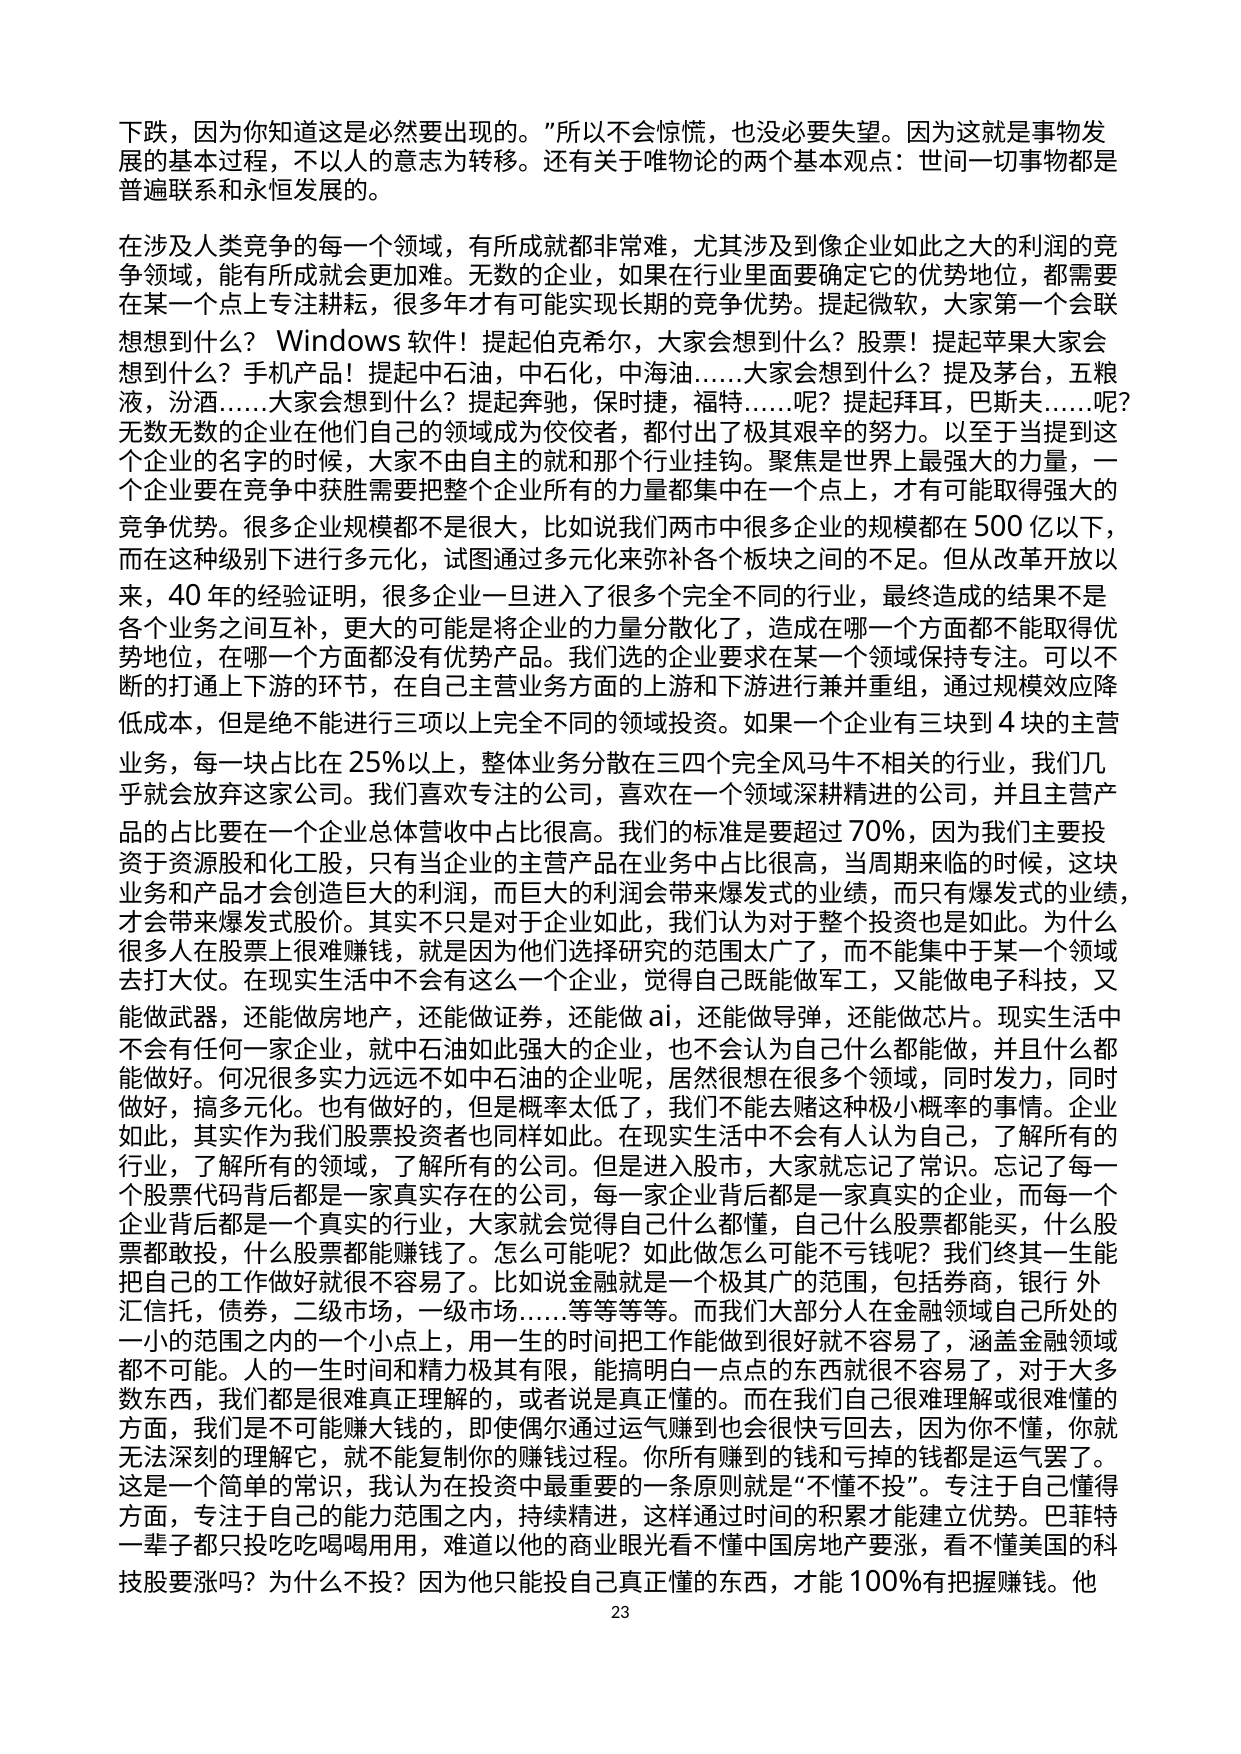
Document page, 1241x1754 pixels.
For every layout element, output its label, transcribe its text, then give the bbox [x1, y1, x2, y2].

text 在涉及人类竞争的每一个领域，有所成就都非常难，尤其涉及到像企业如此之大的利润的竞争领域，能有所成就会更加难。无数的企业，如果在行业里面要确定它的优势地位，都需要在某一个点上专注耕耘，很多年才有可能实现长期的竞争优势。提起微软，大家第一个会联想想到什么？ Windows软件！提起伯克希尔，大家会想到什么？股票！提起苹果大家会想到什么？手机产品！提起中石油，中石化，中海油……大家会想到什么？提及茅台，五粮液，汾酒……大家会想到什么？提起奔驰，保时捷，福特……呢？提起拜耳，巴斯夫……呢？无数无数的企业在他们自己的领域成为佼佼者，都付出了极其艰辛的努力。以至于当提到这个企业的名字的时候，大家不由自主的就和那个行业挂钩。聚焦是世界上最强大的力量，一个企业要在竞争中获胜需要把整个企业所有的力量都集中在一个点上，才有可能取得强大的竞争优势。很多企业规模都不是很大，比如说我们两市中很多企业的规模都在500亿以下，而在这种级别下进行多元化，试图通过多元化来弥补各个板块之间的不足。但从改革开放以来，40年的经验证明，很多企业一旦进入了很多个完全不同的行业，最终造成的结果不是各个业务之间互补，更大的可能是将企业的力量分散化了，造成在哪一个方面都不能取得优势地位，在哪一个方面都没有优势产品。我们选的企业要求在某一个领域保持专注。可以不断的打通上下游的环节，在自己主营业务方面的上游和下游进行兼并重组，通过规模效应降低成本，但是绝不能进行三项以上完全不同的领域投资。如果一个企业有三块到4块的主营业务，每一块占比在25%以上，整体业务分散在三四个完全风马牛不相关的行业，我们几乎就会放弃这家公司。我们喜欢专注的公司，喜欢在一个领域深耕精进的公司，并且主营产品的占比要在一个企业总体营收中占比很高。我们的标准是要超过70%，因为我们主要投资于资源股和化工股，只有当企业的主营产品在业务中占比很高，当周期来临的时候，这块业务和产品才会创造巨大的利润，而巨大的利润会带来爆发式的业绩，而只有爆发式的业绩，才会带来爆发式股价。其实不只是对于企业如此，我们认为对于整个投资也是如此。为什么很多人在股票上很难赚钱，就是因为他们选择研究的范围太广了，而不能集中于某一个领域去打大仗。在现实生活中不会有这么一个企业，觉得自己既能做军工，又能做电子科技，又能做武器，还能做房地产，还能做证券，还能做ai，还能做导弹，还能做芯片。现实生活中不会有任何一家企业，就中石油如此强大的企业，也不会认为自己什么都能做，并且什么都能做好。何况很多实力远远不如中石油的企业呢，居然很想在很多个领域，同时发力，同时做好，搞多元化。也有做好的，但是概率太低了，我们不能去赌这种极小概率的事情。企业如此，其实作为我们股票投资者也同样如此。在现实生活中不会有人认为自己，了解所有的行业，了解所有的领域，了解所有的公司。但是进入股市，大家就忘记了常识。忘记了每一个股票代码背后都是一家真实存在的公司，每一家企业背后都是一家真实的企业，而每一个企业背后都是一个真实的行业，大家就会觉得自己什么都懂，自己什么股票都能买，什么股票都敢投，什么股票都能赚钱了。怎么可能呢？如此做怎么可能不亏钱呢？我们终其一生能把自己的工作做好就很不容易了。比如说金融就是一个极其广的范围，包括券商，银行 外汇信托，债券，二级市场，一级市场……等等等等。而我们大部分人在金融领域自己所处的一小的范围之内的一个小点上，用一生的时间把工作能做到很好就不容易了，涵盖金融领域都不可能。人的一生时间和精力极其有限，能搞明白一点点的东西就很不容易了，对于大多数东西，我们都是很难真正理解的，或者说是真正懂的。而在我们自己很难理解或很难懂的方面，我们是不可能赚大钱的，即使偶尔通过运气赚到也会很快亏回去，因为你不懂，你就无法深刻的理解它，就不能复制你的赚钱过程。你所有赚到的钱和亏掉的钱都是运气罢了。这是一个简单的常识，我认为在投资中最重要的一条原则就是“不懂不投”。专注于自己懂得方面，专注于自己的能力范围之内，持续精进，这样通过时间的积累才能建立优势。巴菲特一辈子都只投吃吃喝喝用用，难道以他的商业眼光看不懂中国房地产要涨，看不懂美国的科技股要涨吗？为什么不投？因为他只能投自己真正懂的东西，才能100%有把握赚钱。他只投那些专注的公司，包括他自己投资的风格也是在很少的领域内专注。我们很多人在股票上投资失败亏钱一个很大的原因，就是去投了大量自己根本不懂的东西。对于自己不懂的东西，我们既不知道它到底便宜还是贵，也不知道它将来会涨到什么地方，或者跌到什么地方去。因为不懂，所以我们的投资行为，是在做了自己能力范围之外的事情，在做在自己能力范围之外的判断。在自己能力范围之内做判断，胜率就会极大的降低，和赌大小区别不大，安能不败？社会中企业也是如此，如果一个企业把主营业务分散到了3~4项完全不同的行业中，也会和个人把钱分散到了很多不懂的股票中亏钱一样，长期下来很有可能把整个企业全部拖垮，最终这个企业变成碌碌无为无为的企业，以至于最终被市场淘汰掉。另一种可能就是企业在某一个方面是赚钱的，但是在另两个方面可能是亏钱的，最终导致将一方面赚的钱用于弥补其他业务亏损，这样的话，很难确定他的业绩爆发到何种程度，因为这就多了更多的估值的不可预测性。这就如物理中，一个小球的运动是极其简单的，两个小球的运动也是可以计算的，但如果三个小球的运动就会极度复杂。一个企业过多的涉足了自己完全没有优势和互不相干的领域，就跟牵动着好几个小球同时运动一样，最后对企业的估值会非常难以计算。而无法计算估值，你就无法否定你现在所投的企业到底是买贵了还是买便宜了；无法计算估值，是投资灾难。我们所投资企业一定要主因营很集中，并且经营模式极其简单，赚钱的方式极其简单，产品也更希望极其简单。我觉得人生和企业是一样的，专注于自己能力圈之内的事情，专注于在能力圈之内长期精进，然后形成自己的竞争优势，并且把这种竞争优势持续加强，最终都会有一个相对比较好的结果。保持专注，建立优势，并且在优势方持续发力。不能像小猫钓鱼一样，一会去抓蝴蝶，一会去追蜜蜂，最终辛辛苦苦却发现一无所获。投资也是如此，做自己懂得做，自己力所能及的事情，把可以赚钱的方式，一次一次复制下去。只有做你真正自己懂的，所以你才能真正估值，所以才知道你买入的时候是否正确，卖出的时候是否正确。企业不可能赚行业所有的钱，更不可能在每一个涉足的领域都保持竞争优势。我们也一样，只能做自己熟悉的股票，只能在自己的工作范围之内确定优势。如果一个人觉得自己所有的股票都能懂，每一个行业都能赚钱，那么最终的结果很可能是什么钱都赚不了。我们所买入的股票和我们的投资逻辑高度自洽。目前两市大概有5400只股票，而对于我们来说一共所关注的股票不超过50只，也就是大概不到1%，剩下99%的股票上涨下跌都和我们有关系，所以我们既不做盘前行情分析，也不做盘后总结，更不预测市场，因为整个市场跟我们也没有太大关系，我们只关注于我们所研究的这些企业的基本面，财务，利润，产品……等等。甚至终我们这一生都是如此，未来三四十年，只关注四五十只资源股和化工股就足够了。之所以重点在于资源股和化工股，其中一个主要的原因就在于他们足够简单 这些股票的主营业务也足够集中，产品独一无二，所以整个企业估值很简单。99%的股票和我们无关，99%的市场走势也和我们无关。要把人生和投资减到极简的程度，不要被很多和自己无关的复杂的信息所占据我们的精力和时间。要把投资简洁到不能减为止！我们研究海南橡胶，因为它的业务只有一个，就是橡胶相关；我们研究东方坦业，因为它的90%的业务就和坦铌相关；我们研究贵研铂业，因为它90%的业务就和铂族金属有关；我们研究锡业股份，因为它是亚洲乃至全球最大的锡全产业链公司，它90%的业务都和锡有关；我们研究金钼股份，因为他99%的业务都和钼产业链相关；我们研究北方稀土，因为白云鄂博矿占了全球90%的轻质稀土储量；我们也就中粮糖业，因为中粮糖业占据了整个中国进口糖接近一半份额；认真阅读一个企业的年报，然后找到它的主营业务和它的业务构成，去寻找它们的优势，然后和同行业做一个对比，找到这个企业真正赚钱的核心逻辑。研究它在某一个行业如何建立优势，主营是否集中，并且主营产品在价格上涨或下跌过程中会对企业的业绩产生何种重大的影响。那么到下次周期来临的时候就很容易对这个企业能赚多少钱，有一个清晰的认识，并且能够对它张多高，市值能达到多少，就会有一个大体的估算。知道了它的产品将来会带来多大的利润，然后能估算出公司将来能够达到多大市值，也就知道它的股价将会达到多高的位置了。我们很多人之所以不能拿住股票，就是因为不知道这个企业究竟值多少钱，不知道它的股价究竟值多少钱才是合理的？拿到多少钱是高估的？所以买入股票跌了也会害怕，涨了更会害怕。用5毛钱的价格，买入一块钱的价值的投资方式，是投资的普世真理。但难点在哪呢？难点在于5毛钱是自己的，但是我们并不知道，或者说并不确定我们买入的东西到底值一块钱？还是值一毛钱？所以买入之后你就会忐忑，所以跌了之后你会害怕跌的更多，涨了之后你也会恐惧。专注于某一两个行业进行研究，专注于十支到二十支股票进行长期跟踪。用一生的时间只对自己熟悉的股票进行投资，我觉得这很可能是一条相对简单而可行的道路。把这些企业研究到像自己的企业一样熟悉，自然也就知道什么股价时候是高，什么时候是低了。就跟卖油翁所言：“惟手熟尔”！一个企业的专注和一个人的专注是一样的，只有专注的企业才有可能在竞争中获得巨大的胜利，只有专注的人才有可能在人生的竞争中积累优势，最终获得一个好的结果。投资并不是太神奇的事情，它只是我们内在对世界认知的外在反射而已。我们自己对世界的理解和认知是自己内核，其它我们自己外在所做的所有的事情，包括在工作中的方式，包括对待朋友，对待人际关系，包括管理企业，包括投资……等等，都是由这个内核向外所做的影射。只不过在不同的领域会放大我们的情绪，所以所造成的感受是不同的。你是如何认识世界的，你就是如何做投资的。 [118, 232, 1122, 1600]
text 我会在读书的时候把里面的内容换成和自己息息相关的。比如说在读毛主席《中国革命的战略问题》的时候，我就会把里面的战略两个字换成“投资”，把里面的战役，或者军事行动，直接替换成“股票”，把里面的士兵相关的字眼替换成“资金”，再读的时候，你会发现这简直是指导投资的神作。毕竟这是真正的大神写出来的方法论。读书的目的就是为了使用，是为了更好的认识和改造现实。所以我比较习惯于在读的时候，就解决到第一次粗糙了实践工作。马克思主义的唯物辩证法，是我这一生而言最重要的思考方式。唯物辩证法的三个基本原理是整个物质世界运行的底层逻辑。也是指导我的人生和投资最重要的理论依据。“矛盾无处不在，矛盾推动着一切事物的运动”；找到影响事物最主要的矛盾，并且找到最主要矛盾的主要方面，把主要矛盾解决了，问题就解决了。在人生中也是一样，要抓住最重要的主要矛盾去解决，而不要在过分的细节上倾注太多的精力。在投资中也是一样，人生中找自己最重要的那几只股票去做。可做可不做的事一律不做，抓住主要矛盾，聚焦主要矛盾，解决主要矛盾。“质量互变。”大量的量上的积累才会引起质变。知道了这个你就知道世界上没有牛逼留备起来的人，没有突然伟大的企业。所有的事情都是需要量的积累的。水烧到100度之前，1度到90度看起来，外在都没有什么变化，但是你知道那个时候是在进行量的积累，所以不会觉得沸腾遥遥无期。包括很多股票也是，可能三年前股票5块钱，企业只能赚一个亿，和三年之后的股票还是5块钱，但企业赚了10个亿，表面上看起来是一样的，其实是完全不一样的，只是量的积累还没有达到，没有达到质变股价爆发的那个点，但这个质变的过程必然发生，所以耐心等待就好了。包括判断一件事情长久的运行也是如此，没有突然改变的事情，在改变之前已经进行了极其大的量的积累。“否定之否定，揭示了整个事务机关的运行过程。所以知道，好的时候不能看的太好，坏的时候不能看的太坏，世间一切事物都是在曲折中前进，螺旋式上升。所以在人生的过程中遇到困难是很正常的，但是在极其糟糕的状态下，也知道转折必将会到来。就能更平常的心看待所有的波折，回调，包括每一轮的下跌，因为你知道这是必然要出现的。”所以不会惊慌，也没必要失望。因为这就是事物发展的基本过程，不以人的意志为转移。还有关于唯物论的两个基本观点：世间一切事物都是普遍联系和永恒发展的。 [118, 118, 1122, 206]
